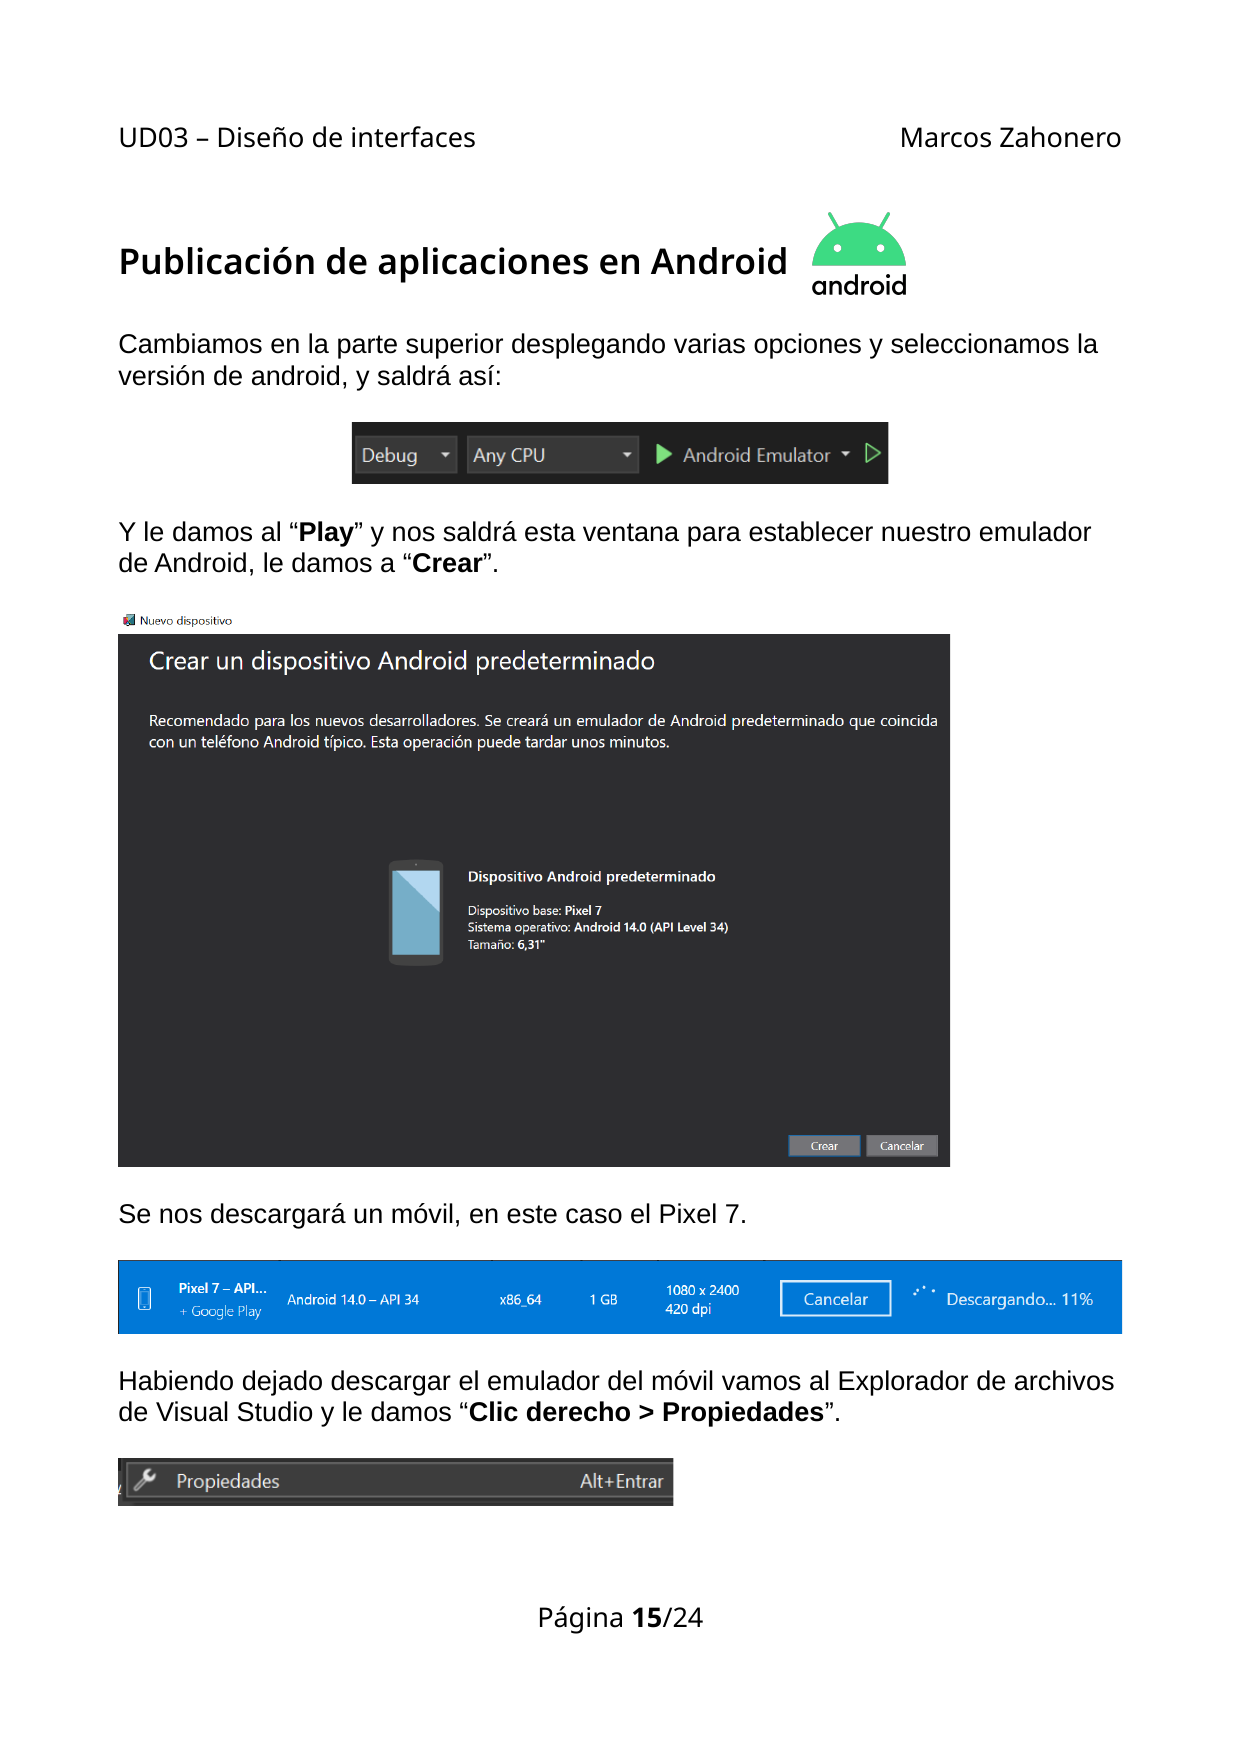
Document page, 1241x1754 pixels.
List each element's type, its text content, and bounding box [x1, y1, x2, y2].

picture [351, 422, 889, 484]
text Se nos descargará un móvil, en este caso el Pixel 7. [118, 1198, 1122, 1229]
subtitle Publicación de aplicaciones en Android [118, 237, 771, 285]
picture [118, 609, 951, 1167]
text Habiendo dejado descargar el emulador del móvil vamos al Explorador de archivos de Visual Studio y le damos “Clic derecho > Propiedades”. [118, 1365, 1122, 1428]
text Y le damos al “Play” y nos saldrá esta ventana para establecer nuestro emulador de Android, le damos a “Crear”. [118, 516, 1122, 578]
text Cambiamos en la parte superior desplegando varias opciones y seleccionamos la versión de android, y saldrá así: [118, 328, 1122, 391]
picture [771, 199, 947, 309]
subtitle Publicación de aplicaciones en Android [947, 237, 1122, 285]
picture [118, 1260, 1123, 1334]
picture [118, 1458, 674, 1506]
